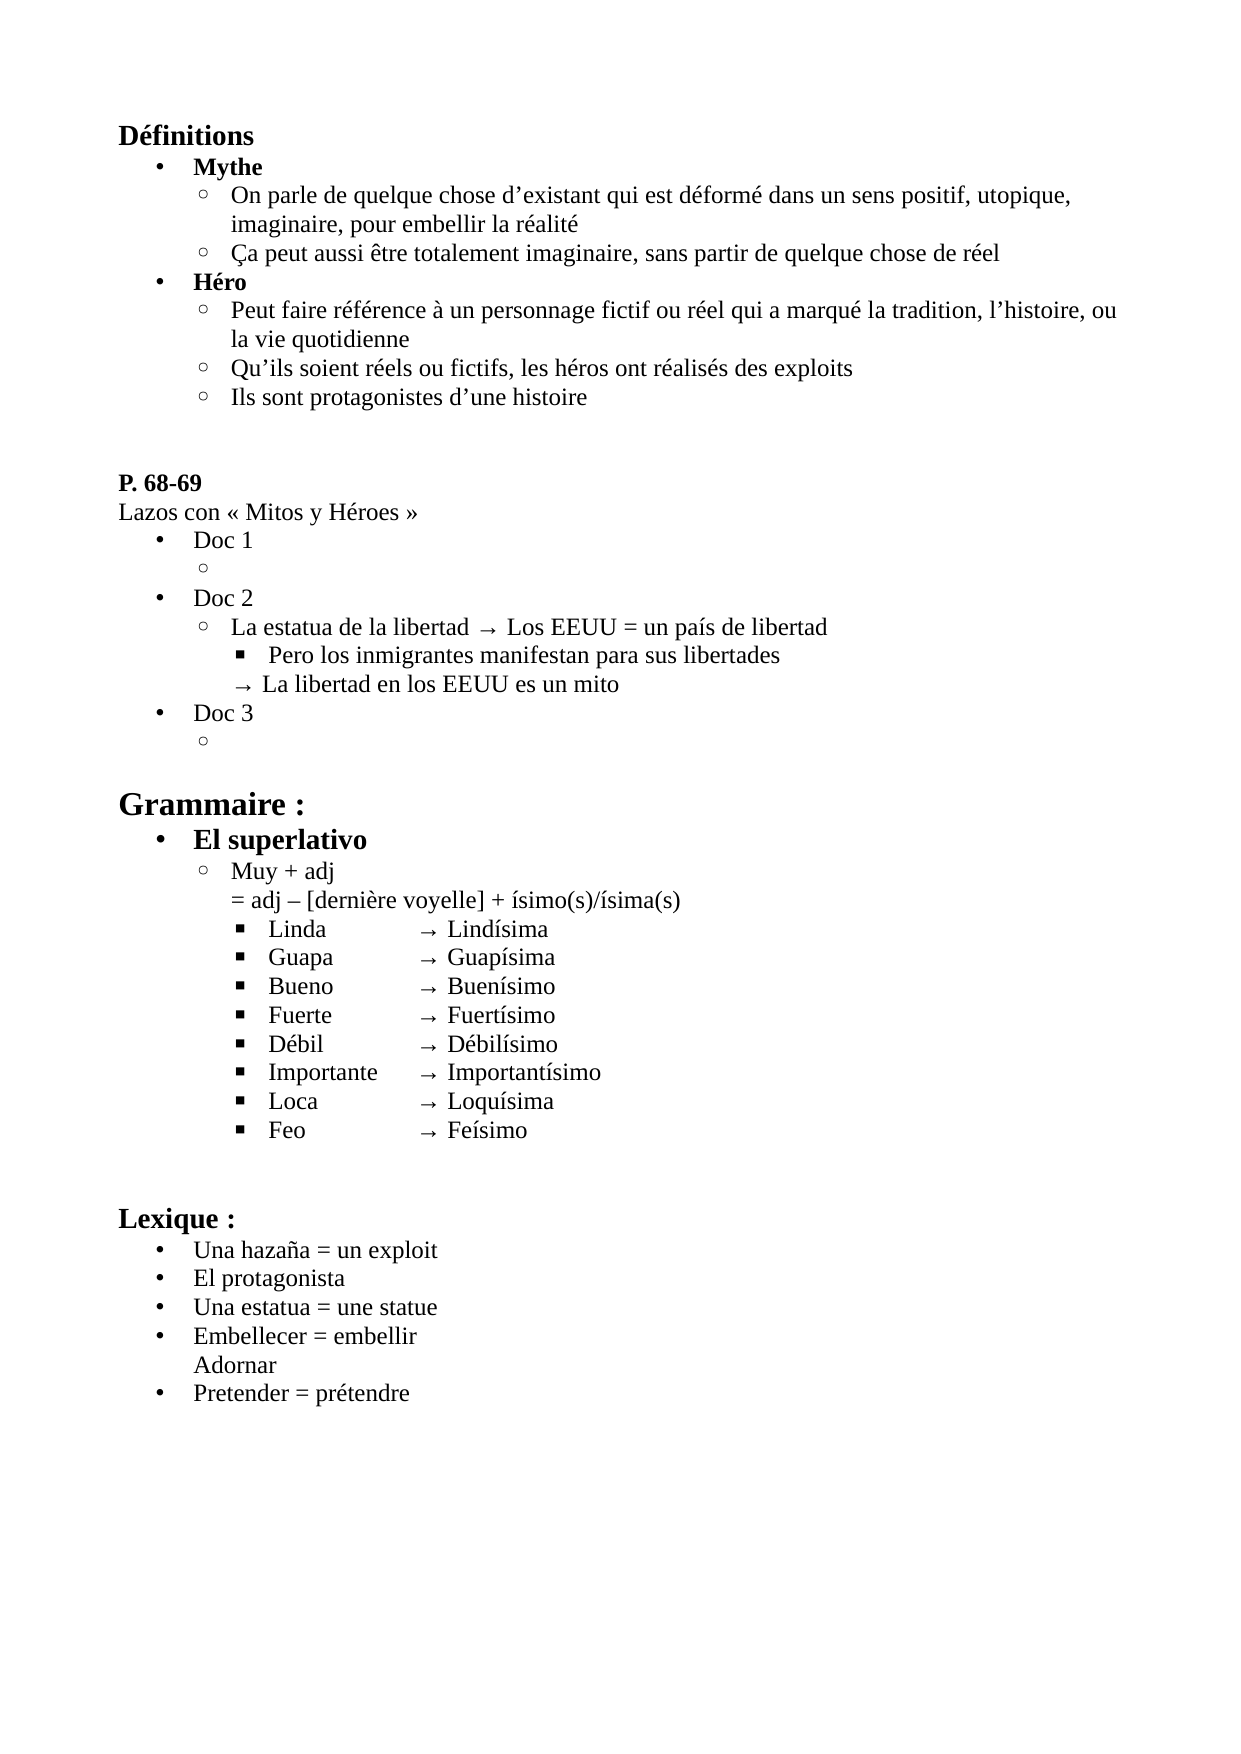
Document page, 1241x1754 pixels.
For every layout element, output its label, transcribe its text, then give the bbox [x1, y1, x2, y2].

text Définitions [118, 118, 1122, 152]
list Bueno → Buenísimo [231, 971, 1122, 1000]
list Qu’ils soient réels ou fictifs, les héros ont réalisés des exploits [193, 353, 1122, 382]
list Héro [156, 267, 1122, 295]
list = adj – [dernière voyelle] + ísimo(s)/ísima(s) [193, 885, 1122, 914]
list El superlativo [156, 822, 1122, 856]
text Lazos con « Mitos y Héroes » [118, 497, 1122, 525]
list Una hazaña = un exploit [156, 1235, 1122, 1263]
list Linda → Lindísima [231, 914, 1122, 942]
list Muy + adj [193, 856, 1122, 885]
text P. 68-69 [118, 468, 1122, 497]
list Pero los inmigrantes manifestan para sus libertades [231, 640, 1122, 669]
list Loca → Loquísima [231, 1086, 1122, 1115]
list Doc 3 [156, 698, 1122, 727]
list Pretender = prétendre [156, 1378, 1122, 1407]
list Importante → Importantísimo [231, 1057, 1122, 1086]
list Doc 1 [156, 525, 1122, 554]
text Grammaire : [118, 784, 1122, 822]
list On parle de quelque chose d’existant qui est déformé dans un sens positif, utopique, imaginaire, pour embellir la réalité [193, 180, 1122, 238]
list El protagonista [156, 1263, 1122, 1292]
list Peut faire référence à un personnage fictif ou réel qui a marqué la tradition, l’histoire, ou la vie quotidienne [193, 295, 1122, 353]
list Feo → Feísimo [231, 1115, 1122, 1144]
list Fuerte → Fuertísimo [231, 1000, 1122, 1029]
list Doc 2 [156, 583, 1122, 612]
list Débil → Débilísimo [231, 1029, 1122, 1057]
list Ils sont protagonistes d’une histoire [193, 382, 1122, 410]
text Lexique : [118, 1201, 1122, 1235]
list Ça peut aussi être totalement imaginaire, sans partir de quelque chose de réel [193, 238, 1122, 267]
list Una estatua = une statue [156, 1292, 1122, 1321]
list Guapa → Guapísima [231, 942, 1122, 971]
list La estatua de la libertad → Los EEUU = un país de libertad [193, 612, 1122, 640]
list Mythe [156, 152, 1122, 180]
list Embellecer = embellir [156, 1321, 1122, 1350]
list → La libertad en los EEUU es un mito [193, 669, 1122, 698]
list Adornar [156, 1350, 1122, 1378]
